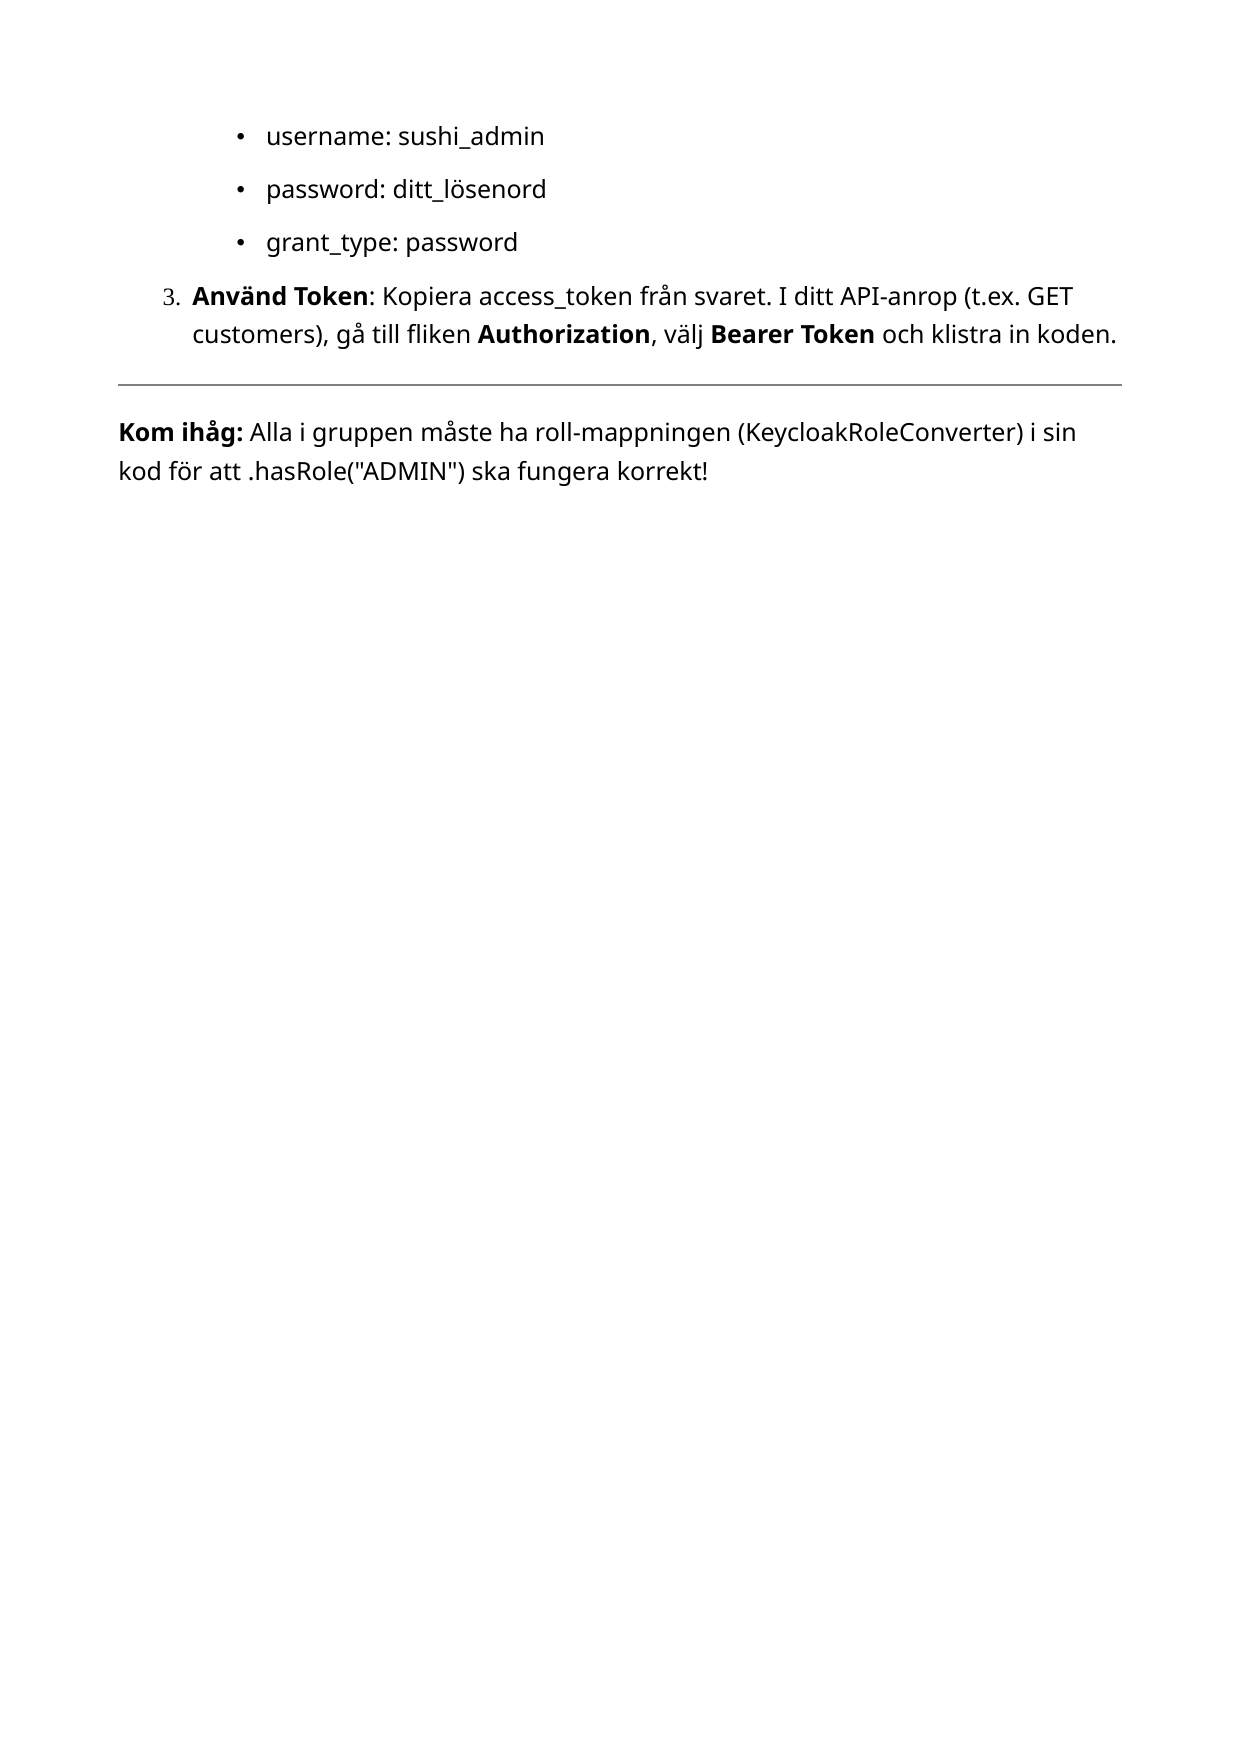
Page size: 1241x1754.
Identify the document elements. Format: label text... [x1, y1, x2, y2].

list grant_type: password [236, 225, 1122, 259]
text Kom ihåg: Alla i gruppen måste ha roll-mappningen (KeycloakRoleConverter) i sin kod för att .hasRole("ADMIN") ska fungera korrekt! [118, 414, 1122, 487]
list password: ditt_lösenord [236, 171, 1122, 206]
list Använd Token: Kopiera access_token från svaret. I ditt API-anrop (t.ex. GET customers), gå till fliken Authorization, välj Bearer Token och klistra in koden. [162, 278, 1122, 351]
list username: sushi_admin [236, 118, 1122, 152]
